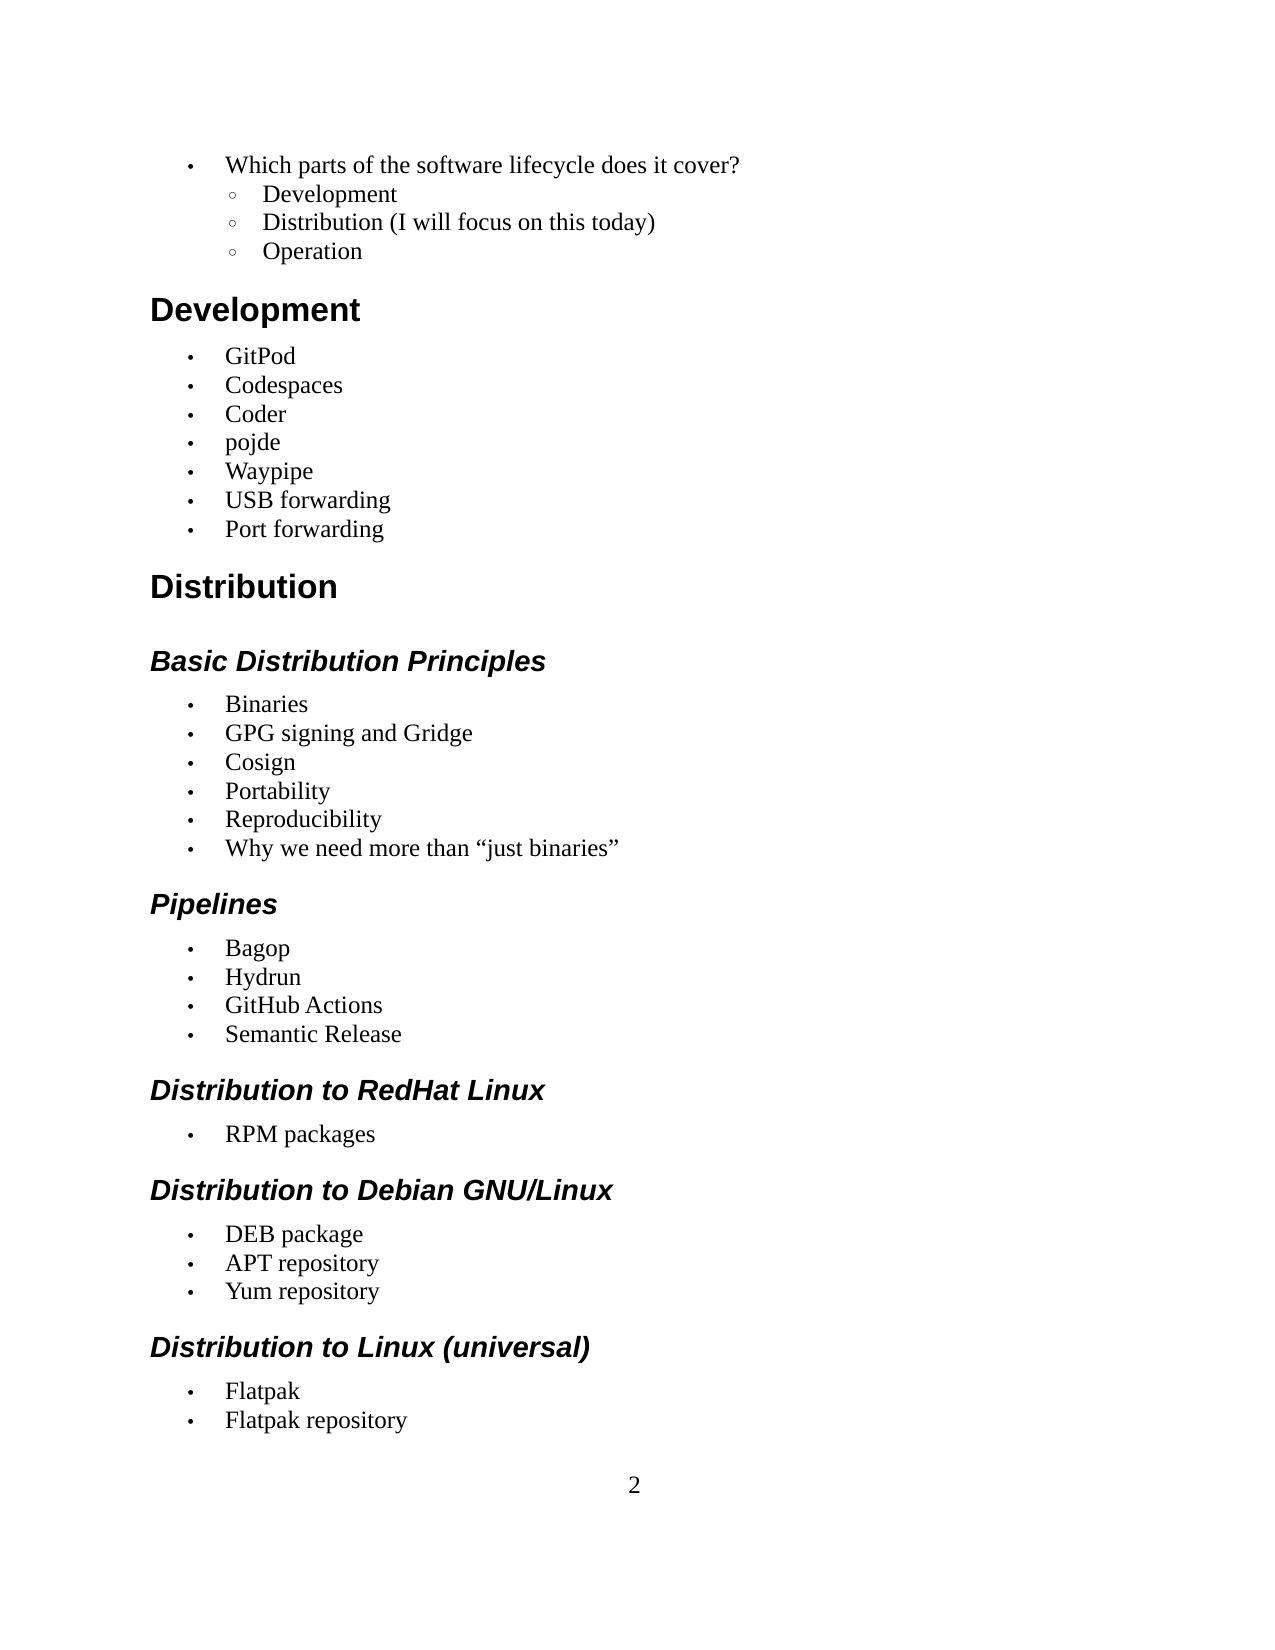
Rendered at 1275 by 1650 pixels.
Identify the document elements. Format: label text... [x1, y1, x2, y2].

list Semantic Release [187, 1019, 1125, 1048]
list Which parts of the software lifecycle does it cover? [187, 150, 1125, 179]
list Distribution (I will focus on this today) [225, 207, 1125, 236]
list Cosign [187, 747, 1125, 776]
list GitHub Actions [187, 991, 1125, 1019]
subtitle Distribution [150, 567, 1125, 606]
subtitle Distribution to Debian GNU/Linux [150, 1173, 1125, 1206]
list APT repository [187, 1248, 1125, 1276]
list Yum repository [187, 1276, 1125, 1305]
subtitle Distribution to RedHat Linux [150, 1073, 1125, 1107]
list pojde [187, 427, 1125, 456]
list Flatpak [187, 1376, 1125, 1405]
list RPM packages [187, 1119, 1125, 1148]
list GitPod [187, 341, 1125, 370]
list Why we need more than “just binaries” [187, 833, 1125, 862]
subtitle Distribution to Linux (universal) [150, 1330, 1125, 1364]
subtitle Basic Distribution Principles [150, 643, 1125, 677]
list Portability [187, 776, 1125, 804]
list Coder [187, 399, 1125, 427]
list Development [225, 179, 1125, 207]
list Reproducibility [187, 804, 1125, 833]
list Binaries [187, 689, 1125, 718]
list Bagop [187, 933, 1125, 962]
list Flatpak repository [187, 1405, 1125, 1434]
list Port forwarding [187, 514, 1125, 542]
list Operation [225, 236, 1125, 265]
list USB forwarding [187, 485, 1125, 514]
list DEB package [187, 1219, 1125, 1248]
list GPG signing and Gridge [187, 718, 1125, 747]
list Waypipe [187, 456, 1125, 485]
list Codespaces [187, 370, 1125, 399]
subtitle Development [150, 290, 1125, 329]
subtitle Pipelines [150, 887, 1125, 921]
list Hydrun [187, 962, 1125, 991]
